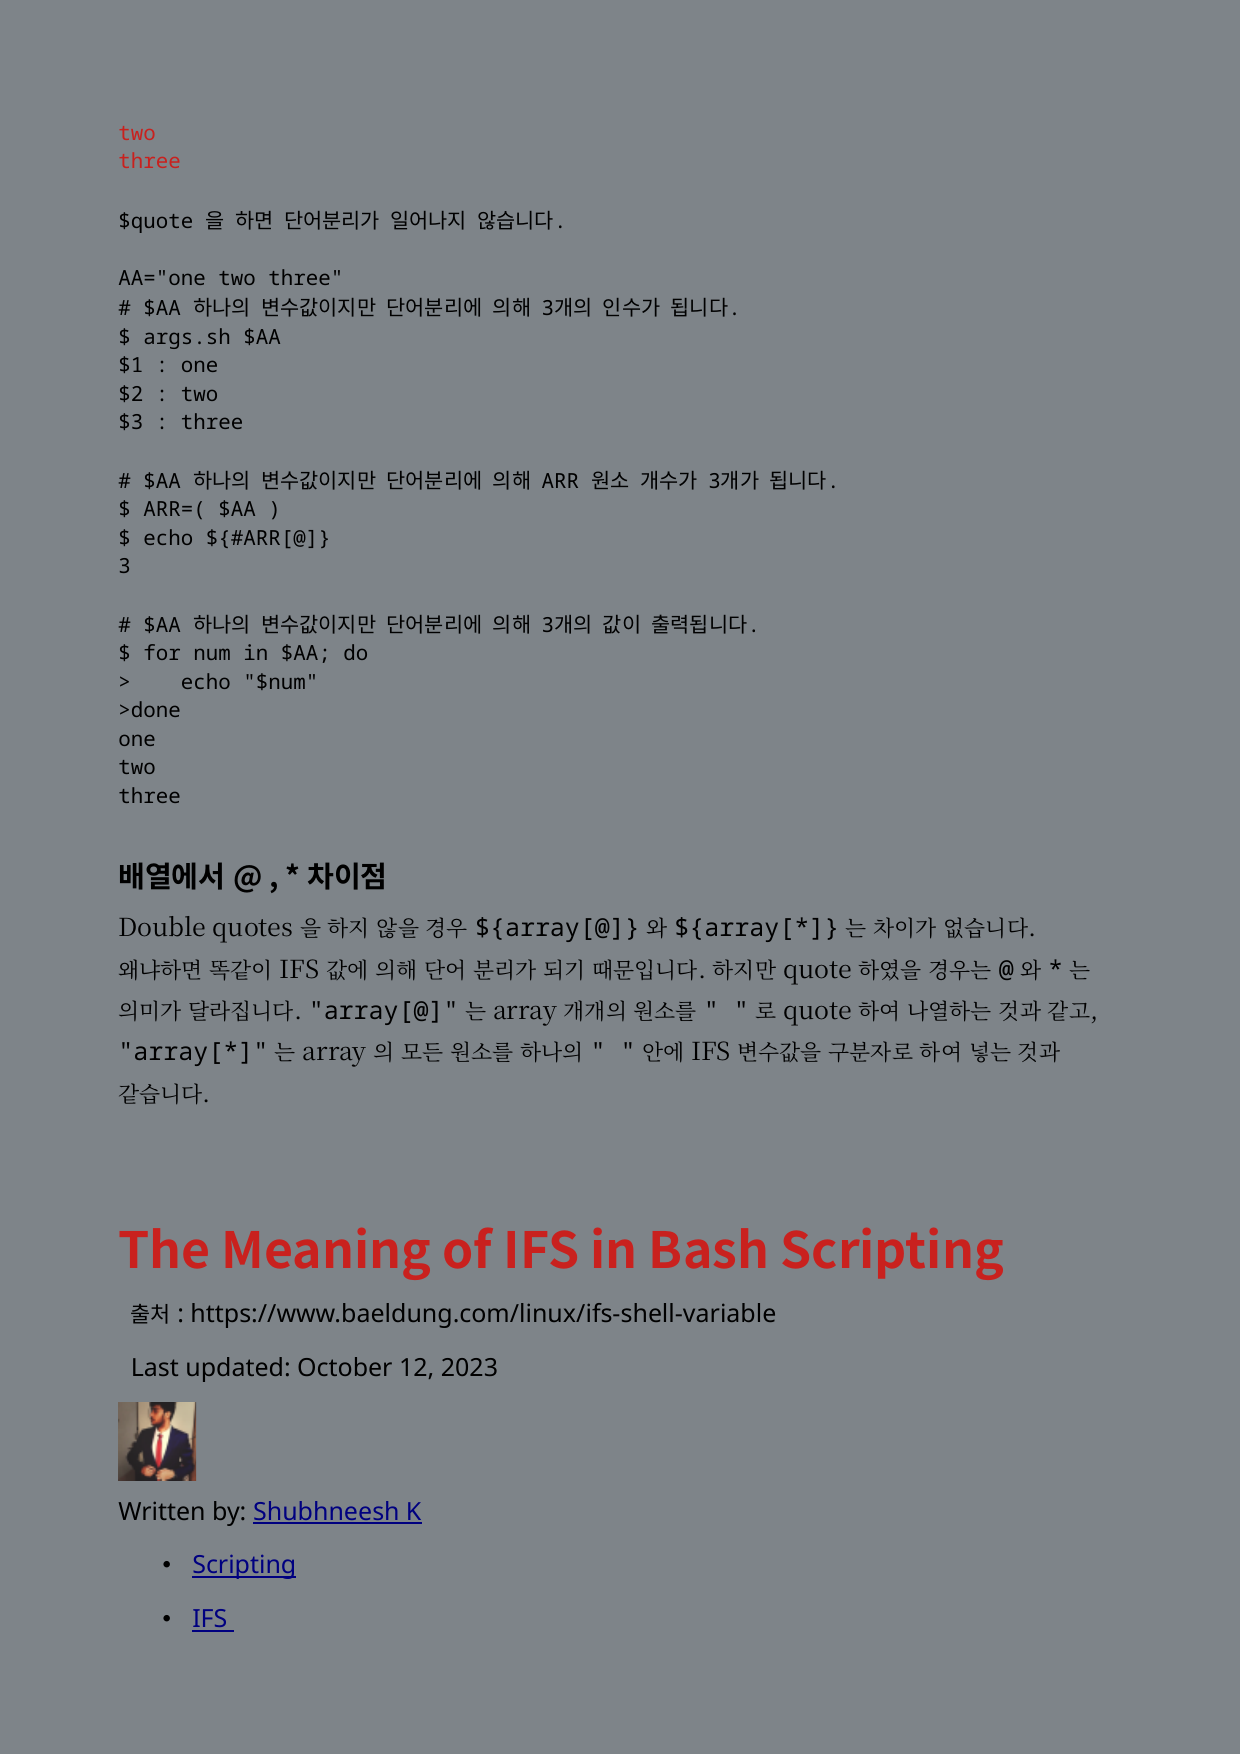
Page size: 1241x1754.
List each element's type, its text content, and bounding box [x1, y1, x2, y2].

subtitle The Meaning of IFS in Bash Scripting [118, 1211, 1122, 1283]
text 출처 : https://www.baeldung.com/linux/ifs-shell-variable [131, 1295, 1109, 1329]
text $ for num in $AA; do [118, 638, 1122, 667]
list Scripting [162, 1547, 1122, 1581]
text Written by: Shubhneesh K [118, 1493, 1122, 1527]
picture [118, 1402, 197, 1481]
text $ echo ${#ARR[@]} [118, 523, 1122, 551]
text three [118, 147, 1122, 175]
text $quote 을 하면 단어분리가 일어나지 않습니다. [118, 204, 1122, 235]
text $1 : one [118, 350, 1122, 379]
text 3 [118, 551, 1122, 580]
text three [118, 781, 1122, 809]
text Last updated: October 12, 2023 [131, 1349, 1109, 1383]
text $3 : three [118, 407, 1122, 436]
text two [118, 118, 1122, 147]
text # $AA 하나의 변수값이지만 단어분리에 의해 ARR 원소 개수가 3개가 됩니다. [118, 464, 1122, 494]
text # $AA 하나의 변수값이지만 단어분리에 의해 3개의 인수가 됩니다. [118, 292, 1122, 322]
subtitle 배열에서 @ , * 차이점 [118, 853, 1122, 896]
text >done [118, 695, 1122, 724]
text two [118, 752, 1122, 781]
text Double quotes 을 하지 않을 경우 ${array[@]} 와 ${array[*]} 는 차이가 없습니다. 왜냐하면 똑같이 IFS 값에 의해 단어 분리가 되기 때문입니다. 하지만 quote 하였을 경우는 @ 와 * 는 의미가 달라집니다. "array[@]" 는 array 개개의 원소를 " " 로 quote 하여 나열하는 것과 같고, "array[*]" 는 array 의 모든 원소를 하나의 " " 안에 IFS 변수값을 구분자로 하여 넣는 것과 같습니다. [118, 908, 1122, 1109]
text > echo "$num" [118, 667, 1122, 695]
text $ ARR=( $AA ) [118, 494, 1122, 523]
text $2 : two [118, 379, 1122, 407]
text AA="one two three" [118, 263, 1122, 292]
text $ args.sh $AA [118, 322, 1122, 350]
text one [118, 724, 1122, 752]
text # $AA 하나의 변수값이지만 단어분리에 의해 3개의 값이 출력됩니다. [118, 608, 1122, 638]
list IFS [162, 1601, 1122, 1635]
